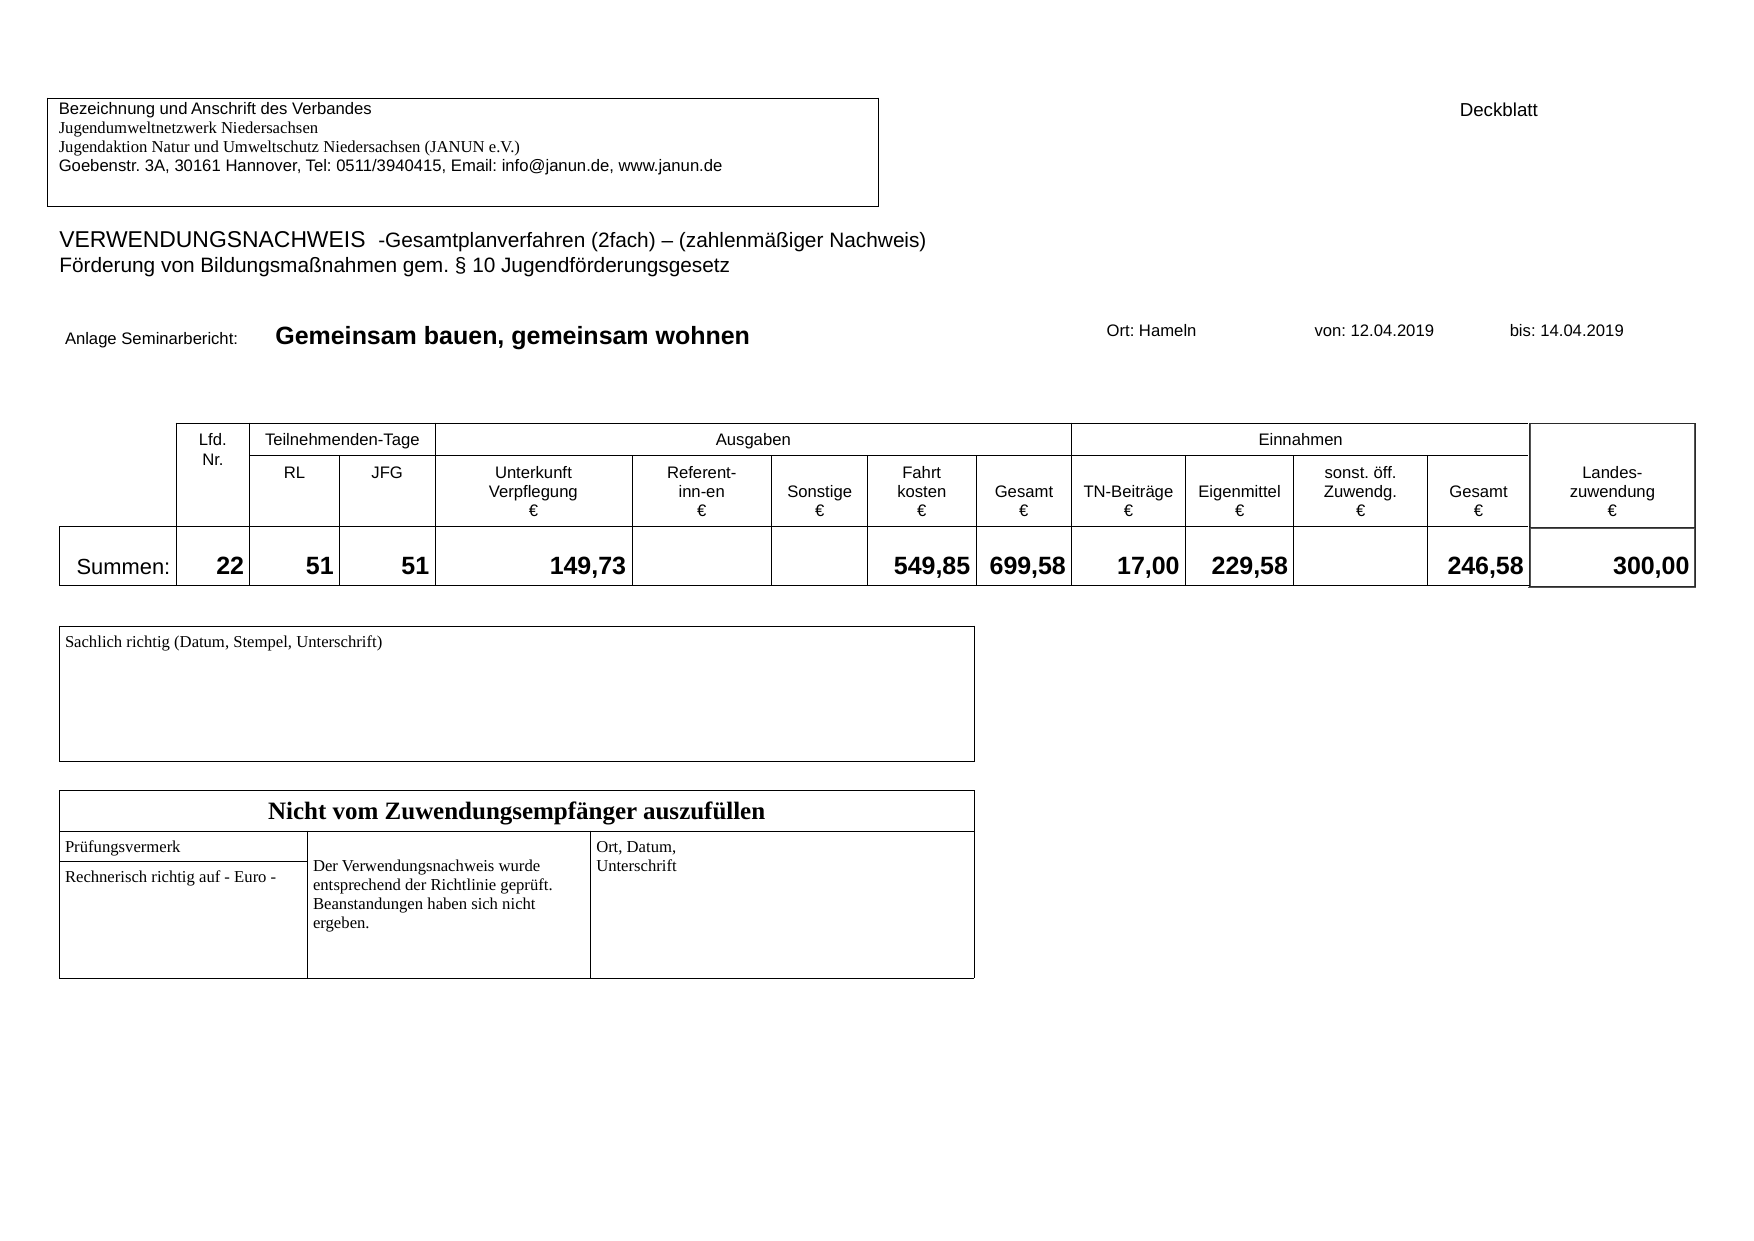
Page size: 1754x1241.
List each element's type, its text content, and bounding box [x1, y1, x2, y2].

table_header Nicht vom Zuwendungsempfänger auszufüllen [60, 791, 974, 831]
table_cell 699,58 [977, 527, 1071, 585]
table_cell [772, 527, 867, 585]
table_header Teilnehmenden-Tage [250, 424, 435, 455]
table_header Lfd. Nr. [177, 424, 249, 526]
table_header Anlage Seminarbericht: [59, 315, 269, 355]
table_cell 22 [177, 527, 249, 585]
table_cell 51 [340, 527, 435, 585]
table_header Landes- zuwendung € [1531, 425, 1694, 526]
table_cell Referent- inn-en € [633, 456, 771, 526]
table_cell 229,58 [1186, 527, 1293, 585]
table_cell TN-Beiträge € [1072, 456, 1185, 526]
table_cell Fahrt kosten € [868, 456, 976, 526]
text VERWENDUNGSNACHWEIS -Gesamtplanverfahren (2fach) – (zahlenmäßiger Nachweis) [59, 226, 1695, 253]
table_cell Gesamt € [1428, 456, 1528, 526]
table_cell JFG [340, 456, 435, 526]
table_cell Unterkunft Verpflegung € [436, 456, 632, 526]
table_header von: 12.04.2019 [1309, 315, 1504, 355]
text Förderung von Bildungsmaßnahmen gem. § 10 Jugendförderungsgesetz [59, 253, 1695, 277]
table_cell Sonstige € [772, 456, 867, 526]
table_cell Ort, Datum, Unterschrift [591, 832, 974, 978]
table_cell [633, 527, 771, 585]
table_header Ausgaben [436, 424, 1071, 455]
table_cell RL [250, 456, 339, 526]
table_cell 300,00 [1531, 529, 1694, 585]
table_header [879, 98, 1438, 206]
table_header Sachlich richtig (Datum, Stempel, Unterschrift) [60, 627, 974, 761]
table_cell Rechnerisch richtig auf - Euro - [60, 862, 307, 978]
table_header Bezeichnung und Anschrift des Verbandes Jugendumweltnetzwerk Niedersachsen Jugendaktion Natur und Umweltschutz Niedersachsen (JANUN e.V.) Goebenstr. 3A, 30161 Hannover, Tel: 0511/3940415, Email: info@janun.de, www.janun.de [48, 99, 878, 206]
table_header Deckblatt [1438, 98, 1711, 206]
table_cell Summen: [60, 527, 176, 585]
table_cell 17,00 [1072, 527, 1185, 585]
table_cell Gesamt € [977, 456, 1071, 526]
table_header bis: 14.04.2019 [1504, 315, 1695, 355]
table_cell [1294, 527, 1427, 585]
table_cell Der Verwendungsnachweis wurde entsprechend der Richtlinie geprüft. Beanstandungen haben sich nicht ergeben. [308, 832, 590, 978]
table_header [59, 423, 176, 526]
table_cell Eigenmittel € [1186, 456, 1293, 526]
table_cell 246,58 [1428, 527, 1528, 585]
table_header Ort: Hameln [1101, 315, 1309, 355]
table_header Gemeinsam bauen, gemeinsam wohnen [270, 315, 1101, 355]
table_cell 51 [250, 527, 339, 585]
table_cell sonst. öff. Zuwendg. € [1294, 456, 1427, 526]
table_cell Prüfungsvermerk [60, 832, 307, 861]
table_header Einnahmen [1072, 424, 1528, 455]
table_cell 149,73 [436, 527, 632, 585]
table_cell 549,85 [868, 527, 976, 585]
